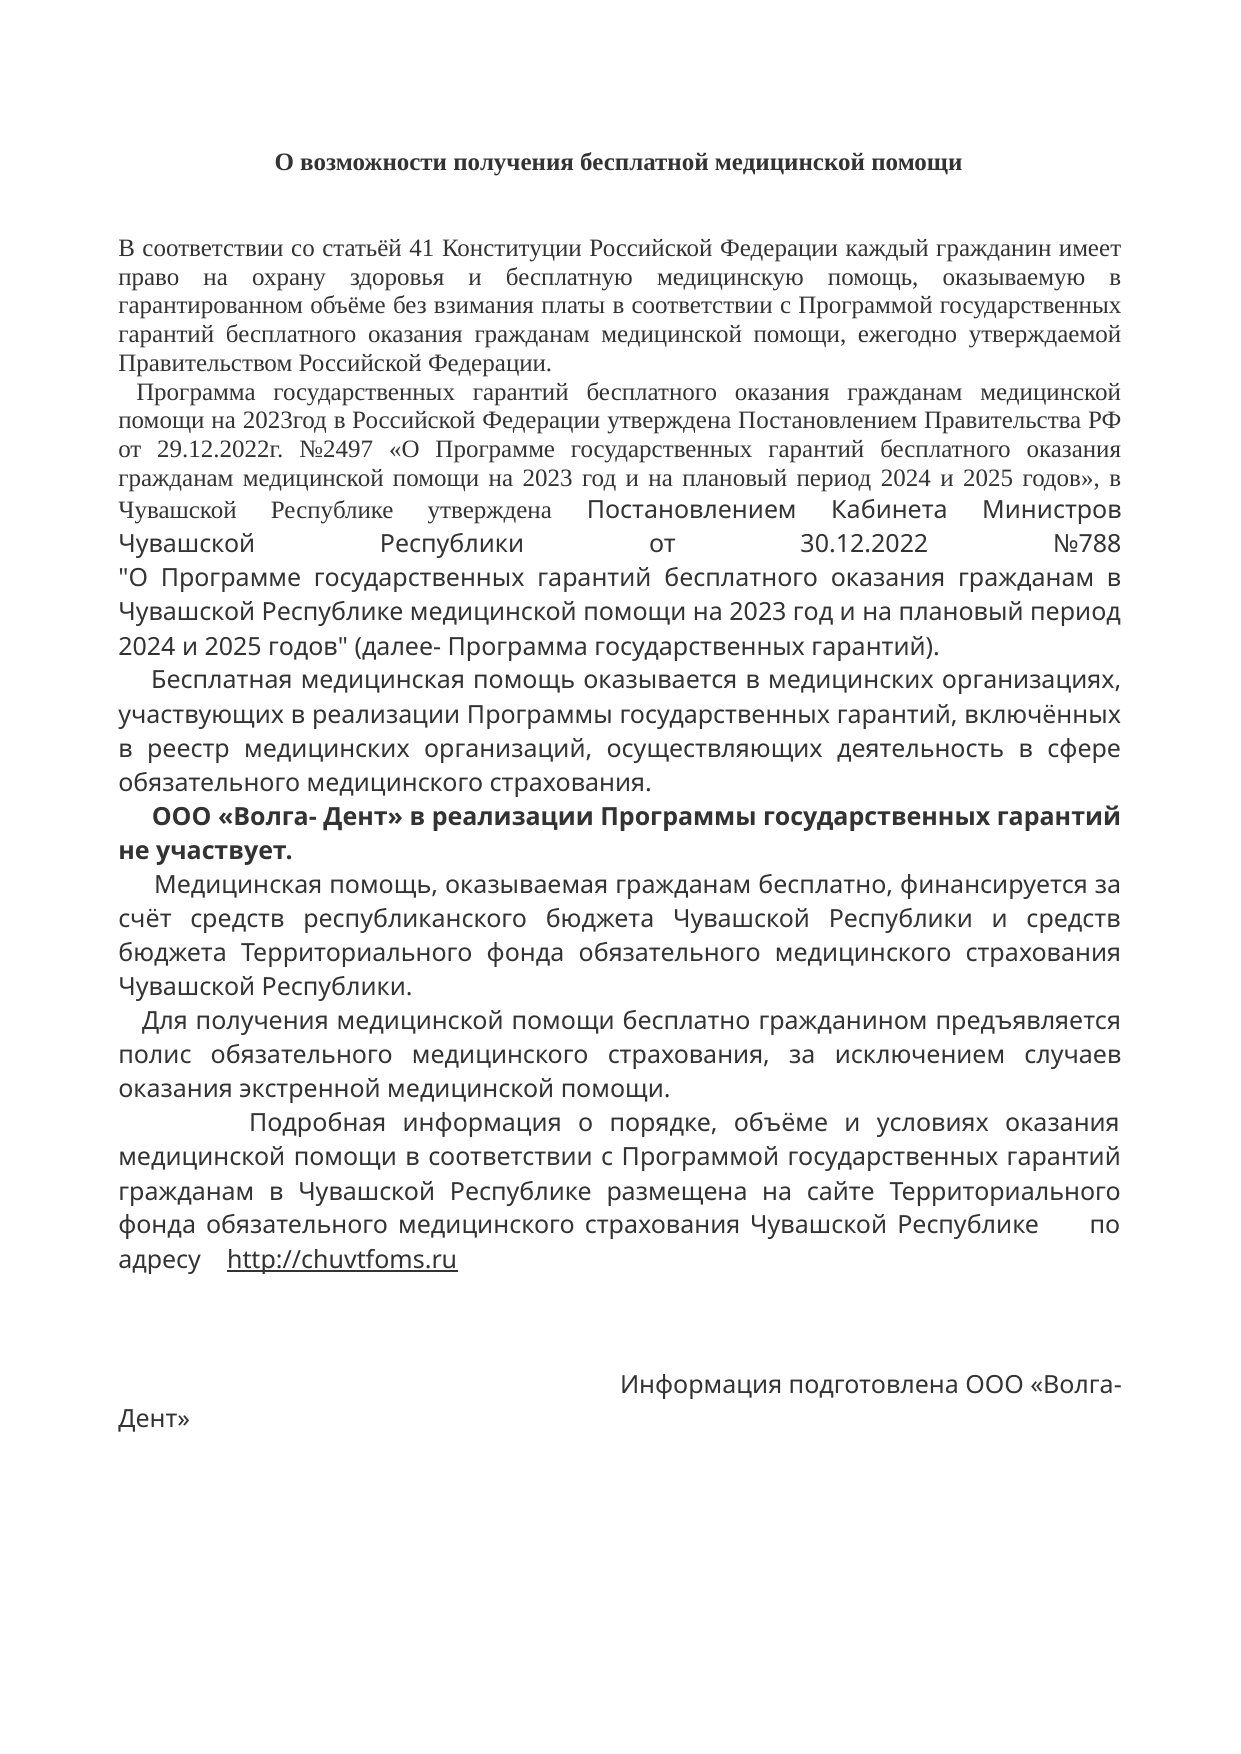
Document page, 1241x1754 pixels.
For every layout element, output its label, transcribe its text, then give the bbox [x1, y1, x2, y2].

text Бесплатная медицинская помощь оказывается в медицинских организациях, участвующих в реализации Программы государственных гарантий, включённых в реестр медицинских организаций, осуществляющих деятельность в сфере обязательного медицинского страхования. [118, 662, 1122, 798]
text ООО «Волга- Дент» в реализации Программы государственных гарантий не участвует. [118, 798, 1122, 867]
text Информация подготовлена ООО «Волга- Дент» [118, 1367, 1122, 1435]
text Медицинская помощь, оказываемая гражданам бесплатно, финансируется за счёт средств республиканского бюджета Чувашской Республики и средств бюджета Территориального фонда обязательного медицинского страхования Чувашской Республики. [118, 867, 1122, 1003]
text Программа государственных гарантий бесплатного оказания гражданам медицинской помощи на 2023год в Российской Федерации утверждена Постановлением Правительства РФ от 29.12.2022г. №2497 «О Программе государственных гарантий бесплатного оказания гражданам медицинской помощи на 2023 год и на плановый период 2024 и 2025 годов», в Чувашской Республике утверждена Постановлением Кабинета Министров Чувашской Республики от 30.12.2022 №788 "О Программе государственных гарантий бесплатного оказания гражданам в Чувашской Республике медицинской помощи на 2023 год и на плановый период 2024 и 2025 годов" (далее- Программа государственных гарантий). [118, 377, 1122, 662]
text О возможности получения бесплатной медицинской помощи [118, 147, 1122, 176]
text Для получения медицинской помощи бесплатно гражданином предъявляется полис обязательного медицинского страхования, за исключением случаев оказания экстренной медицинской помощи. [118, 1003, 1122, 1105]
text Подробная информация о порядке, объёме и условиях оказания медицинской помощи в соответствии с Программой государственных гарантий гражданам в Чувашской Республике размещена на сайте Территориального фонда обязательного медицинского страхования Чувашской Республике по адресу http://chuvtfoms.ru [118, 1105, 1122, 1275]
text В соответствии со статьёй 41 Конституции Российской Федерации каждый гражданин имеет право на охрану здоровья и бесплатную медицинскую помощь, оказываемую в гарантированном объёме без взимания платы в соответствии с Программой государственных гарантий бесплатного оказания гражданам медицинской помощи, ежегодно утверждаемой Правительством Российской Федерации. [118, 233, 1122, 377]
